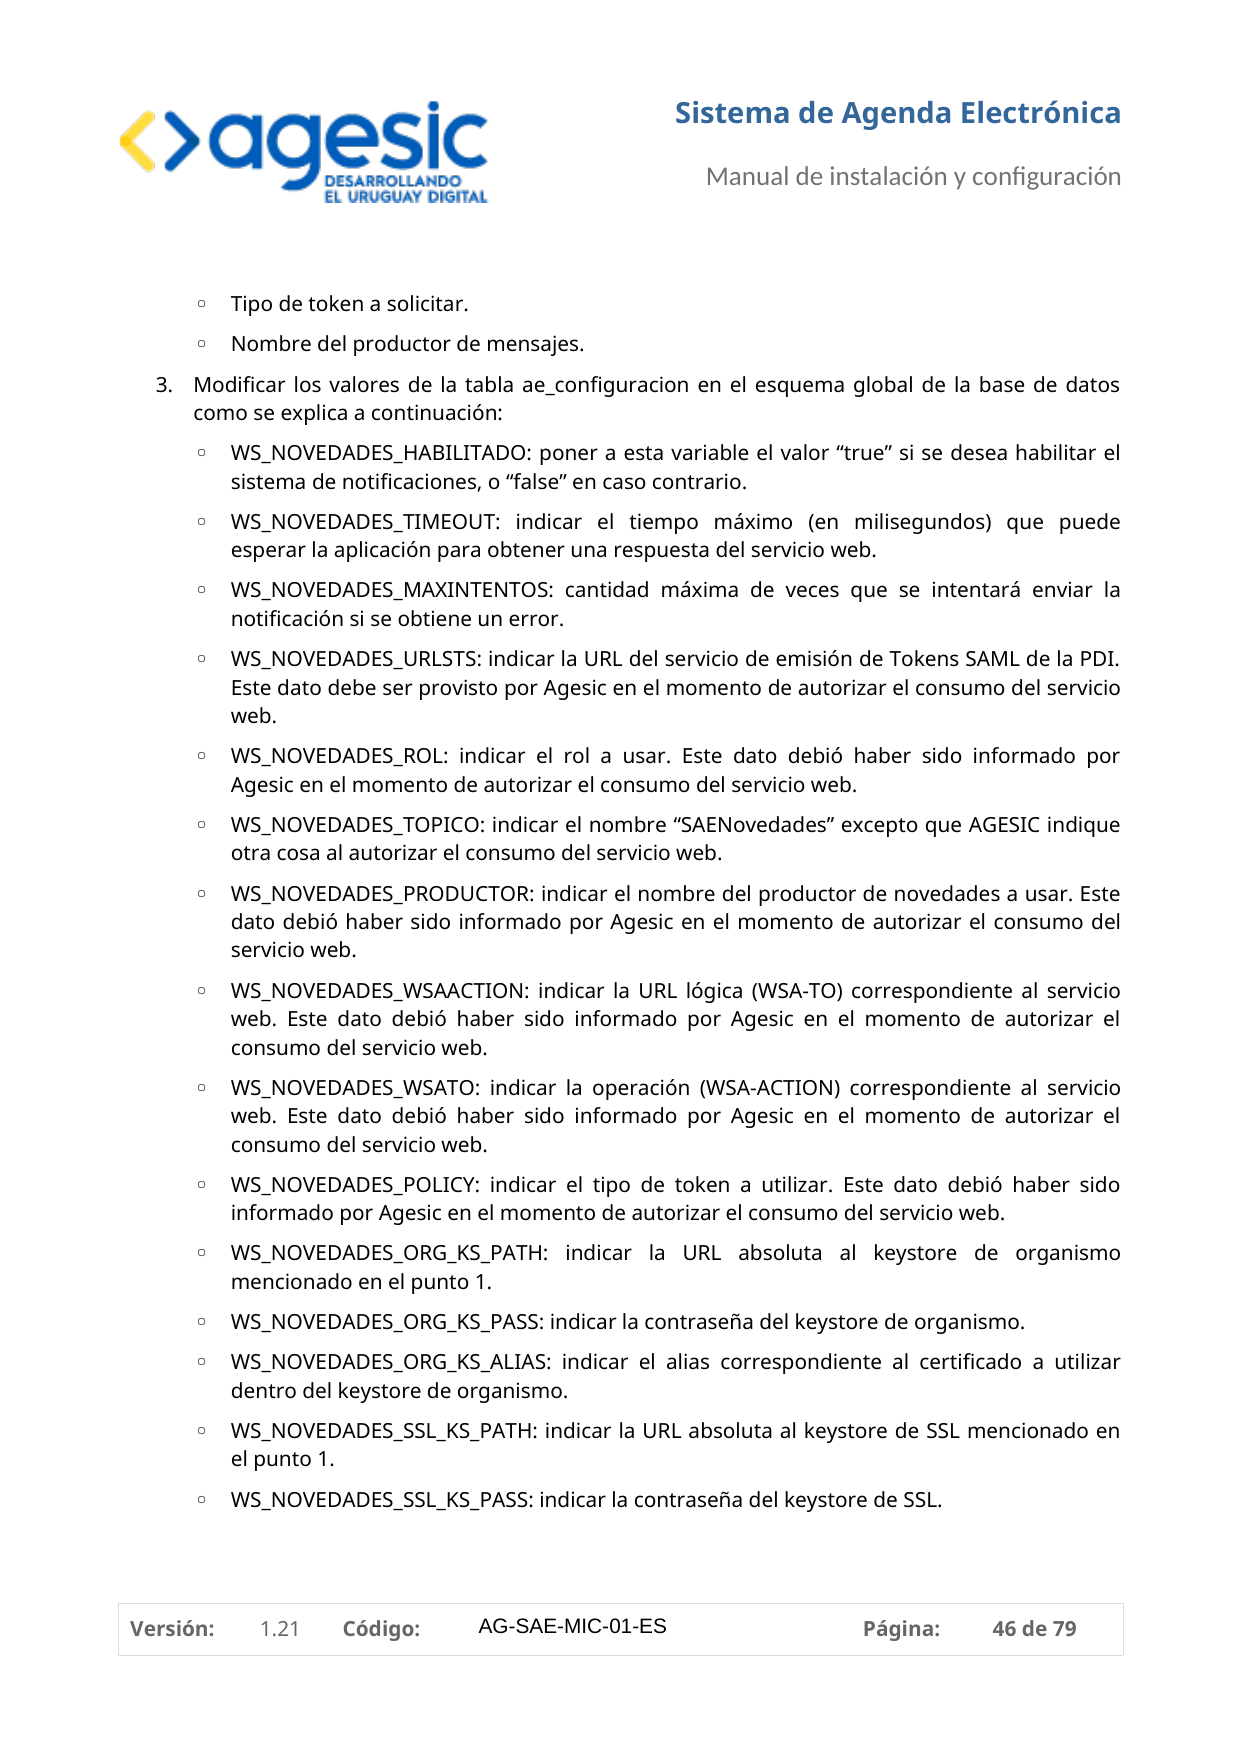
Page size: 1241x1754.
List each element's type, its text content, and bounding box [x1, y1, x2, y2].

list WS_NOVEDADES_ORG_KS_PATH: indicar la URL absoluta al keystore de organismo mencionado en el punto 1. [193, 1238, 1122, 1295]
list WS_NOVEDADES_SSL_KS_PASS: indicar la contraseña del keystore de SSL. [193, 1485, 1122, 1513]
list WS_NOVEDADES_WSATO: indicar la operación (WSA-ACTION) correspondiente al servicio web. Este dato debió haber sido informado por Agesic en el momento de autorizar el consumo del servicio web. [193, 1073, 1122, 1158]
list WS_NOVEDADES_PRODUCTOR: indicar el nombre del productor de novedades a usar. Este dato debió haber sido informado por Agesic en el momento de autorizar el consumo del servicio web. [193, 879, 1122, 964]
list WS_NOVEDADES_ROL: indicar el rol a usar. Este dato debió haber sido informado por Agesic en el momento de autorizar el consumo del servicio web. [193, 741, 1122, 798]
list WS_NOVEDADES_TIMEOUT: indicar el tiempo máximo (en milisegundos) que puede esperar la aplicación para obtener una respuesta del servicio web. [193, 507, 1122, 564]
list WS_NOVEDADES_HABILITADO: poner a esta variable el valor “true” si se desea habilitar el sistema de notificaciones, o “false” en caso contrario. [193, 438, 1122, 495]
list Tipo de token a solicitar. [193, 289, 1122, 318]
list WS_NOVEDADES_URLSTS: indicar la URL del servicio de emisión de Tokens SAML de la PDI. Este dato debe ser provisto por Agesic en el momento de autorizar el consumo del servicio web. [193, 644, 1122, 729]
list WS_NOVEDADES_SSL_KS_PATH: indicar la URL absoluta al keystore de SSL mencionado en el punto 1. [193, 1416, 1122, 1473]
picture [119, 101, 489, 203]
list WS_NOVEDADES_WSAACTION: indicar la URL lógica (WSA-TO) correspondiente al servicio web. Este dato debió haber sido informado por Agesic en el momento de autorizar el consumo del servicio web. [193, 976, 1122, 1061]
list WS_NOVEDADES_TOPICO: indicar el nombre “SAENovedades” excepto que AGESIC indique otra cosa al autorizar el consumo del servicio web. [193, 810, 1122, 867]
list WS_NOVEDADES_ORG_KS_ALIAS: indicar el alias correspondiente al certificado a utilizar dentro del keystore de organismo. [193, 1347, 1122, 1404]
list WS_NOVEDADES_ORG_KS_PASS: indicar la contraseña del keystore de organismo. [193, 1307, 1122, 1336]
list Nombre del productor de mensajes. [193, 329, 1122, 358]
list WS_NOVEDADES_POLICY: indicar el tipo de token a utilizar. Este dato debió haber sido informado por Agesic en el momento de autorizar el consumo del servicio web. [193, 1170, 1122, 1227]
list Modificar los valores de la tabla ae_configuracion en el esquema global de la base de datos como se explica a continuación: [156, 370, 1122, 427]
list WS_NOVEDADES_MAXINTENTOS: cantidad máxima de veces que se intentará enviar la notificación si se obtiene un error. [193, 576, 1122, 632]
